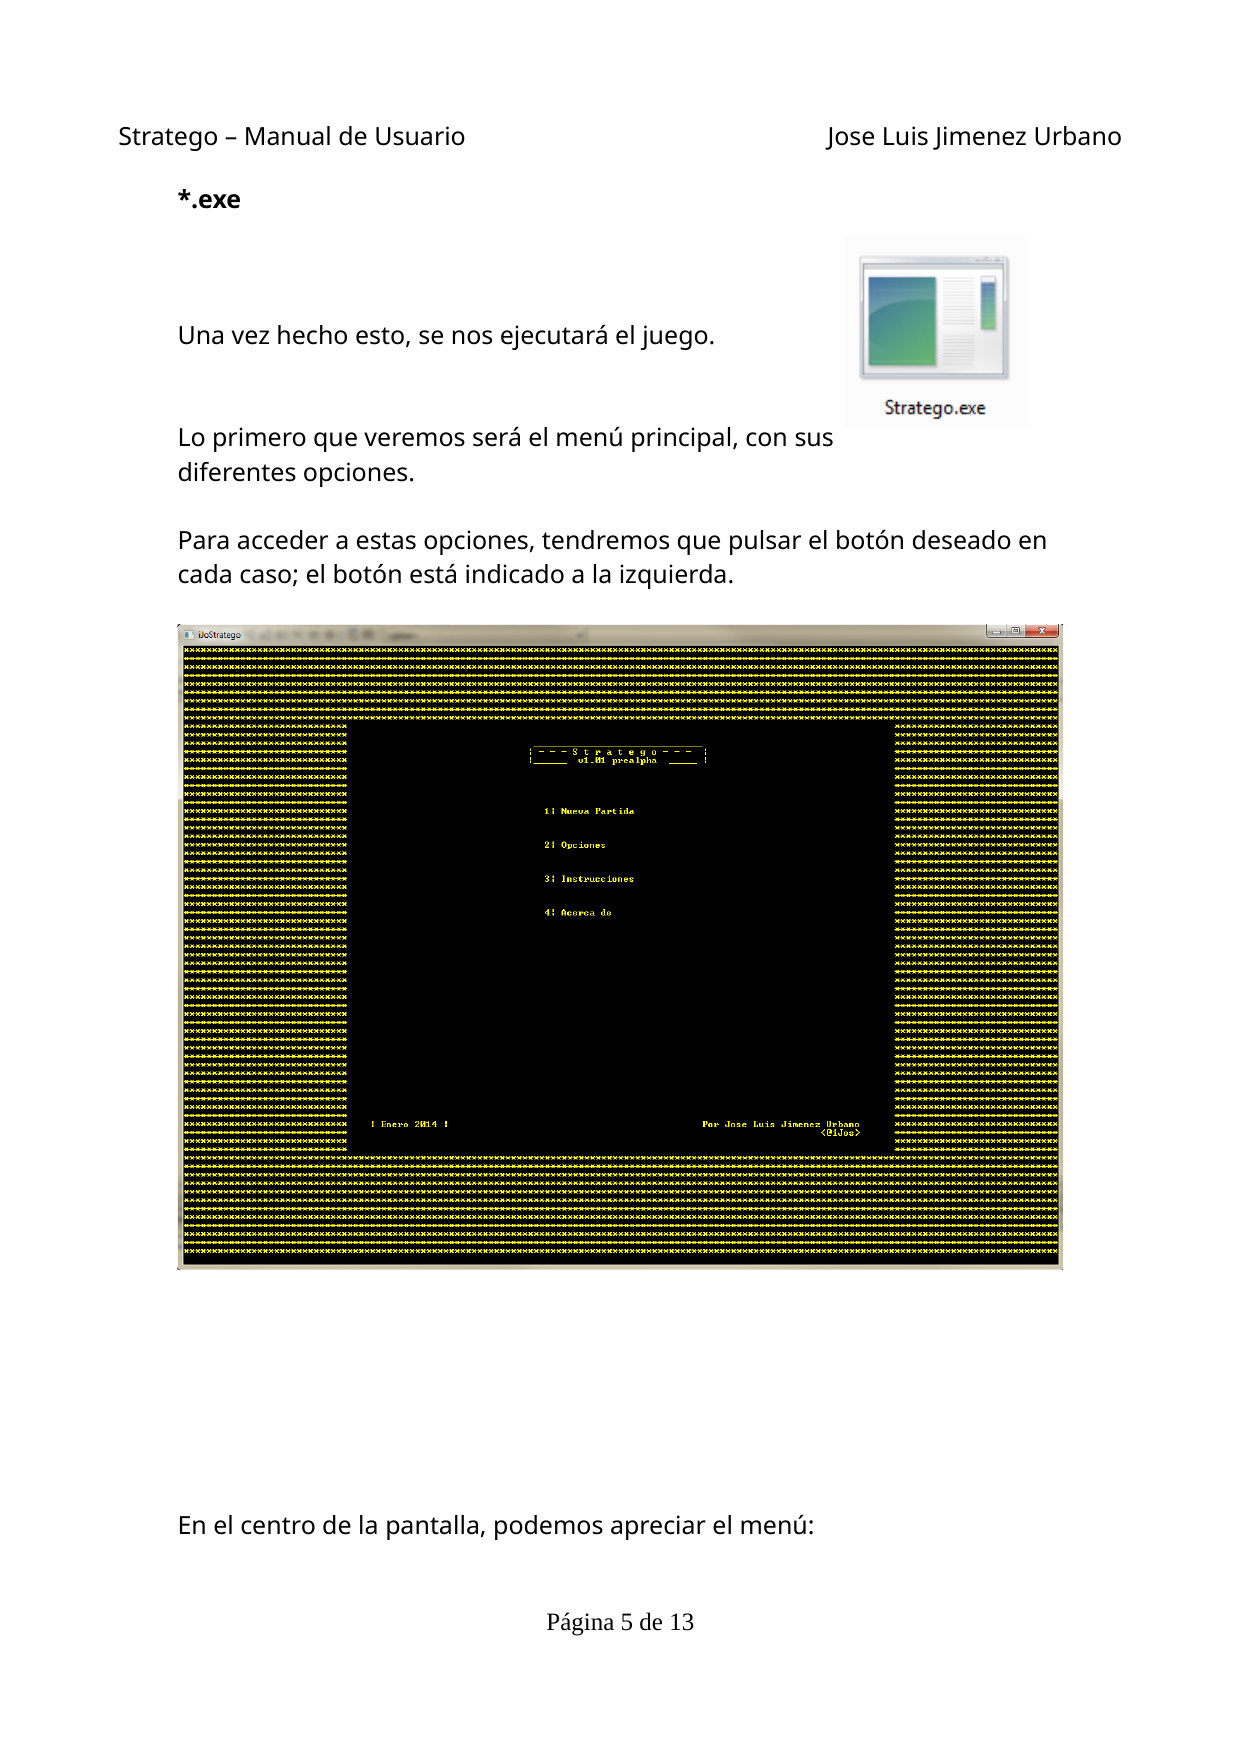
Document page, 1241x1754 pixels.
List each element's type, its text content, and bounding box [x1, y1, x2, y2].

text [1028, 318, 1063, 352]
text Para acceder a estas opciones, tendremos que pulsar el botón deseado en cada caso; el botón está indicado a la izquierda. [177, 522, 1063, 590]
text Una vez hecho esto, se nos ejecutará el juego. [177, 318, 844, 352]
text *.exe [177, 182, 1063, 216]
text En el centro de la pantalla, podemos apreciar el menú: [177, 1508, 1063, 1542]
picture [177, 624, 1063, 1270]
picture [844, 236, 1028, 427]
text Lo primero que veremos será el menú principal, con sus diferentes opciones. [177, 420, 1063, 488]
